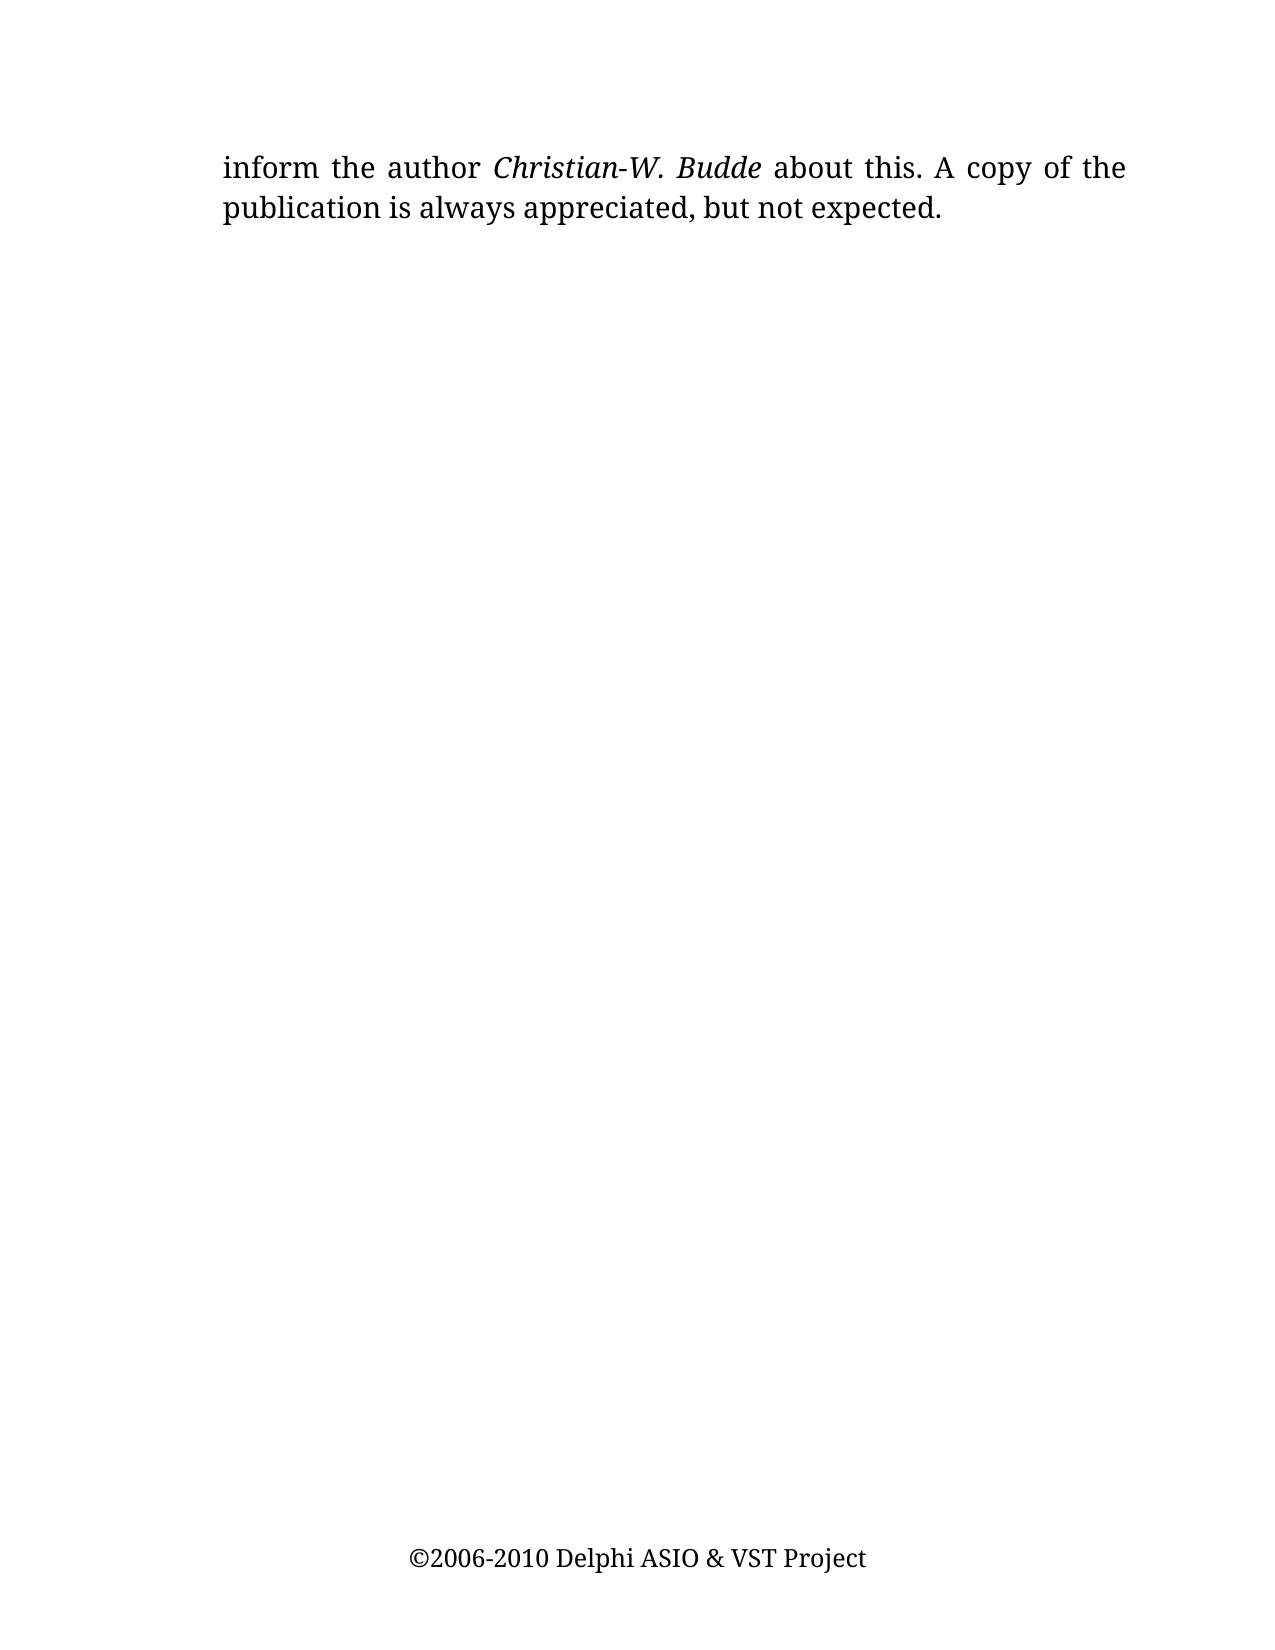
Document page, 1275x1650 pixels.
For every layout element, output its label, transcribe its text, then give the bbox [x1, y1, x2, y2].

list inform the author Christian-W. Budde about this. A copy of the publication is always appreciated, but not expected. [185, 148, 1127, 227]
